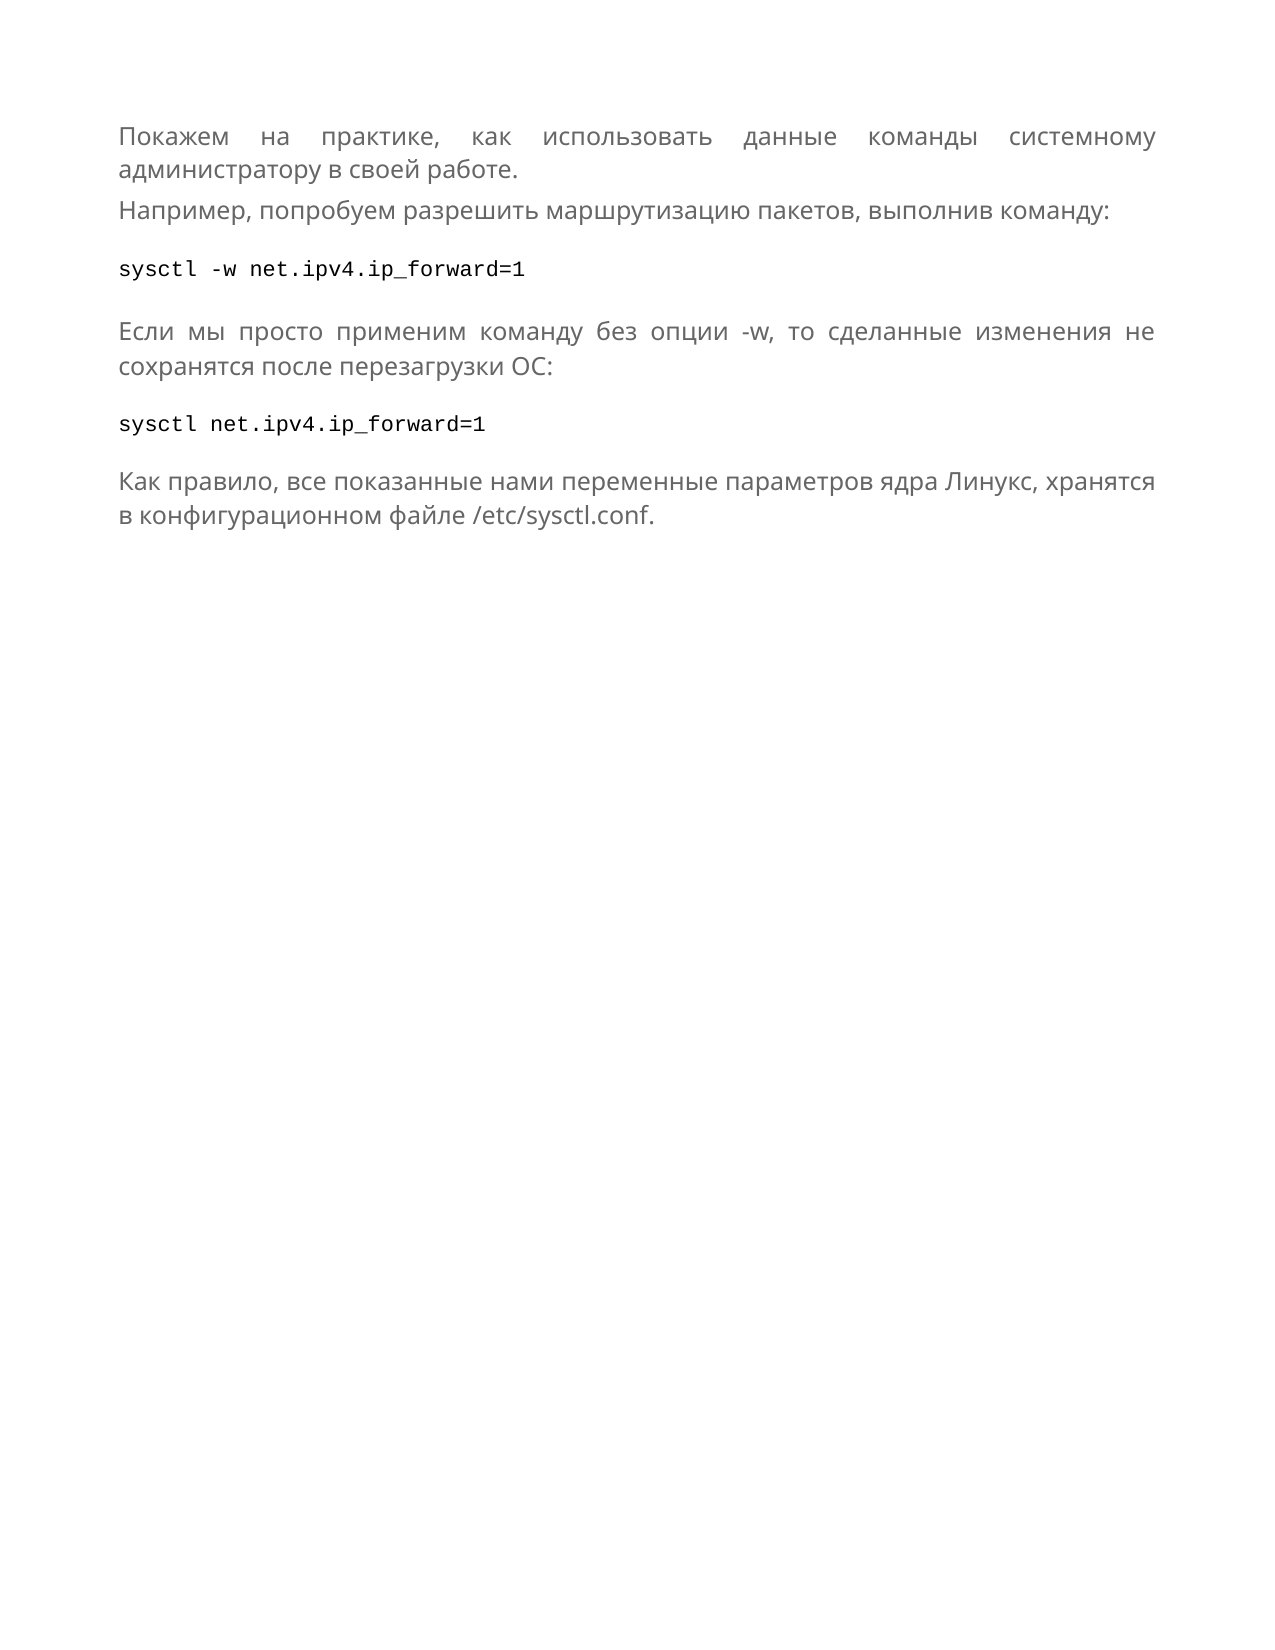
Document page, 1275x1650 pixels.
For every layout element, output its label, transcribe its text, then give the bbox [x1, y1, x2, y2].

text Если мы просто применим команду без опции -w, то сделанные изменения не сохранятся после перезагрузки ОС: [118, 314, 1157, 382]
text sysctl -w net.ipv4.ip_forward=1 [118, 252, 1157, 283]
text Покажем на практике, как использовать данные команды системному администратору в своей работе. [118, 118, 1157, 186]
text sysctl net.ipv4.ip_forward=1 [118, 407, 1157, 438]
text Как правило, все показанные нами переменные параметров ядра Линукс, хранятся в конфигурационном файле /etc/sysctl.conf. [118, 463, 1157, 532]
text Например, попробуем разрешить маршрутизацию пакетов, выполнив команду: [118, 192, 1157, 227]
